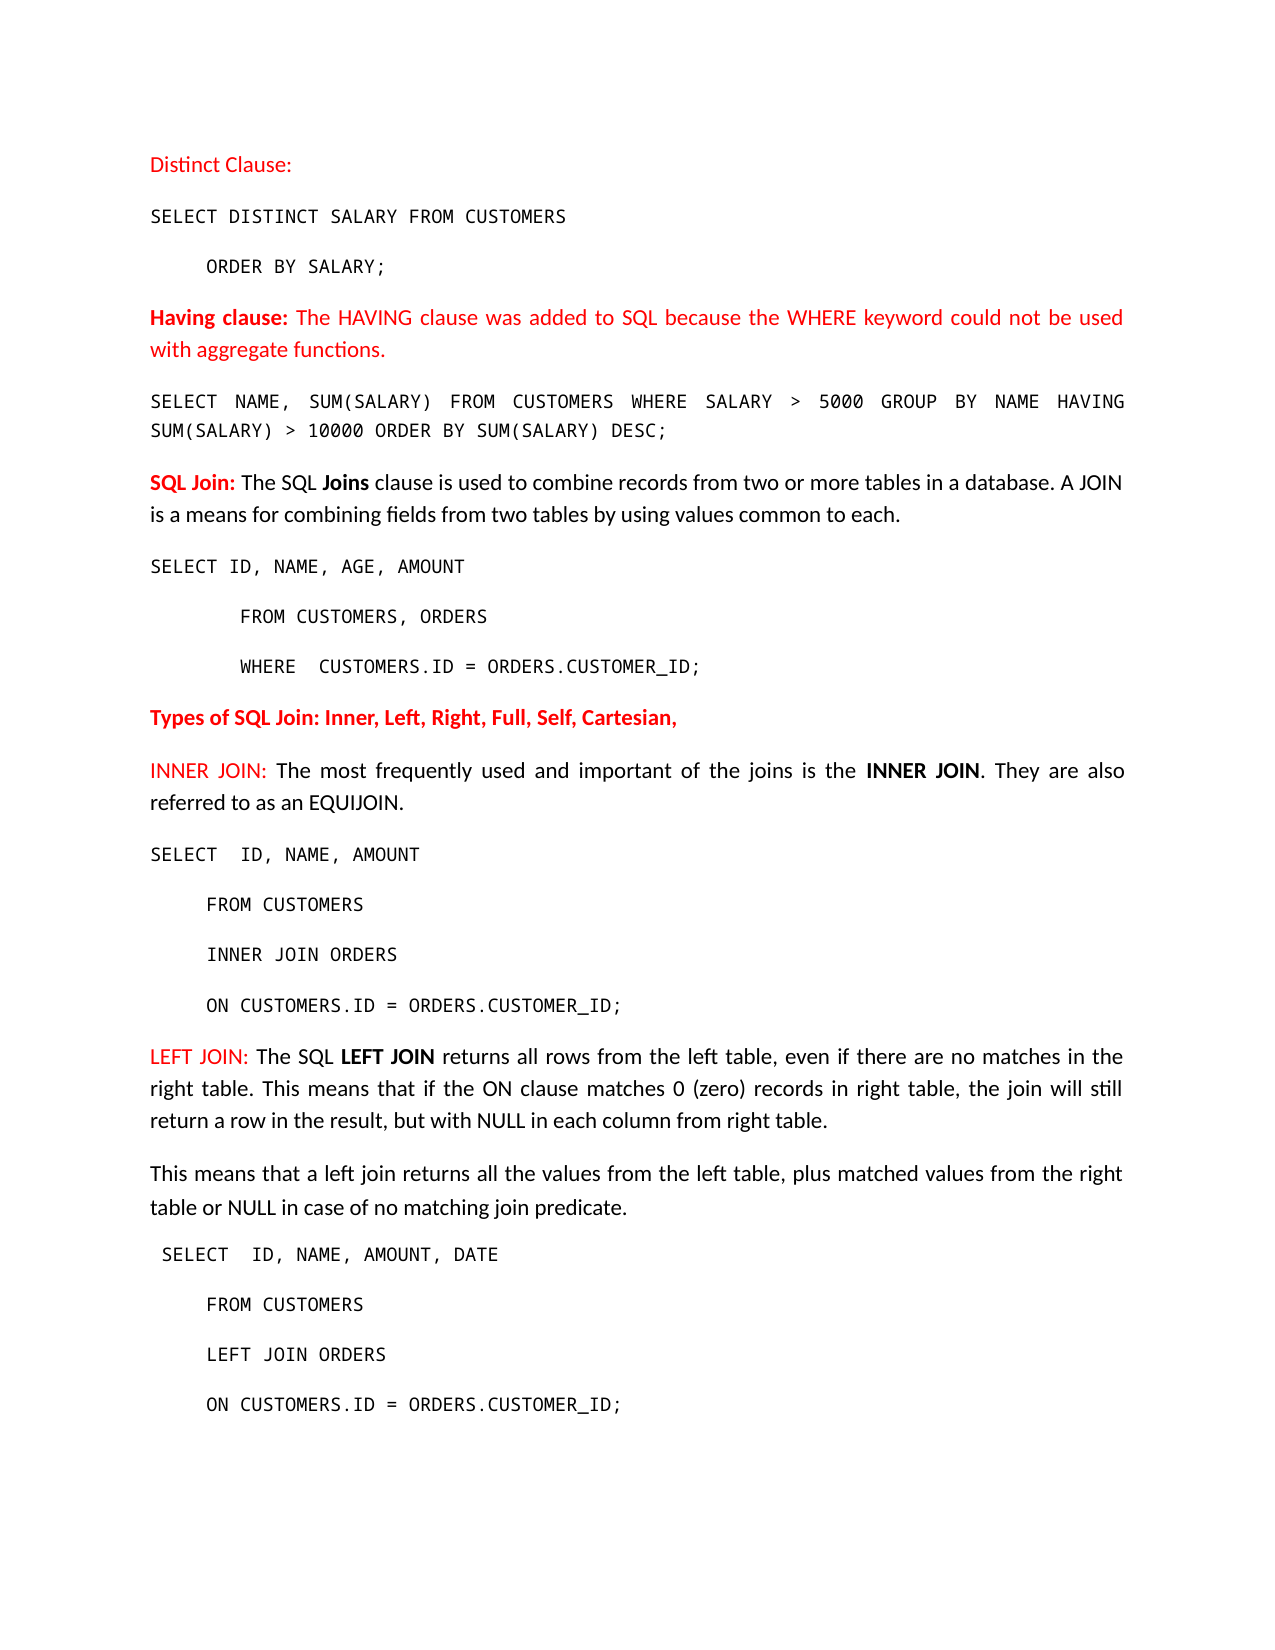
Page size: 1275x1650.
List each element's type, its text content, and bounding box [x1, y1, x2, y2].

text INNER JOIN ORDERS [150, 942, 1125, 967]
text SELECT ID, NAME, AMOUNT [150, 842, 1125, 867]
text FROM CUSTOMERS [150, 1291, 1125, 1317]
text Having clause: The HAVING clause was added to SQL because the WHERE keyword could not be used with aggregate functions. [150, 303, 1125, 363]
text Types of SQL Join: Inner, Left, Right, Full, Self, Cartesian, [150, 703, 1125, 731]
text INNER JOIN: The most frequently used and important of the joins is the INNER JOIN. They are also referred to as an EQUIJOIN. [150, 756, 1125, 817]
text FROM CUSTOMERS, ORDERS [150, 603, 1125, 629]
text ON CUSTOMERS.ID = ORDERS.CUSTOMER_ID; [150, 992, 1125, 1017]
text FROM CUSTOMERS [150, 892, 1125, 917]
text WHERE CUSTOMERS.ID = ORDERS.CUSTOMER_ID; [150, 653, 1125, 679]
text LEFT JOIN ORDERS [150, 1341, 1125, 1367]
text This means that a left join returns all the values from the left table, plus matched values from the right table or NULL in case of no matching join predicate. [150, 1159, 1125, 1221]
text LEFT JOIN: The SQL LEFT JOIN returns all rows from the left table, even if there are no matches in the right table. This means that if the ON clause matches 0 (zero) records in right table, the join will still return a row in the result, but with NULL in each column from right table. [150, 1042, 1125, 1134]
text ON CUSTOMERS.ID = ORDERS.CUSTOMER_ID; [150, 1391, 1125, 1417]
text SELECT ID, NAME, AGE, AMOUNT [150, 553, 1125, 578]
text SELECT ID, NAME, AMOUNT, DATE [150, 1241, 1125, 1267]
text ORDER BY SALARY; [150, 253, 1125, 279]
text SELECT DISTINCT SALARY FROM CUSTOMERS [150, 203, 1125, 228]
text SELECT NAME, SUM(SALARY) FROM CUSTOMERS WHERE SALARY > 5000 GROUP BY NAME HAVING SUM(SALARY) > 10000 ORDER BY SUM(SALARY) DESC; [150, 388, 1125, 443]
text SQL Join: The SQL Joins clause is used to combine records from two or more tables in a database. A JOIN is a means for combining fields from two tables by using values common to each. [150, 468, 1125, 528]
text Distinct Clause: [150, 150, 1125, 178]
